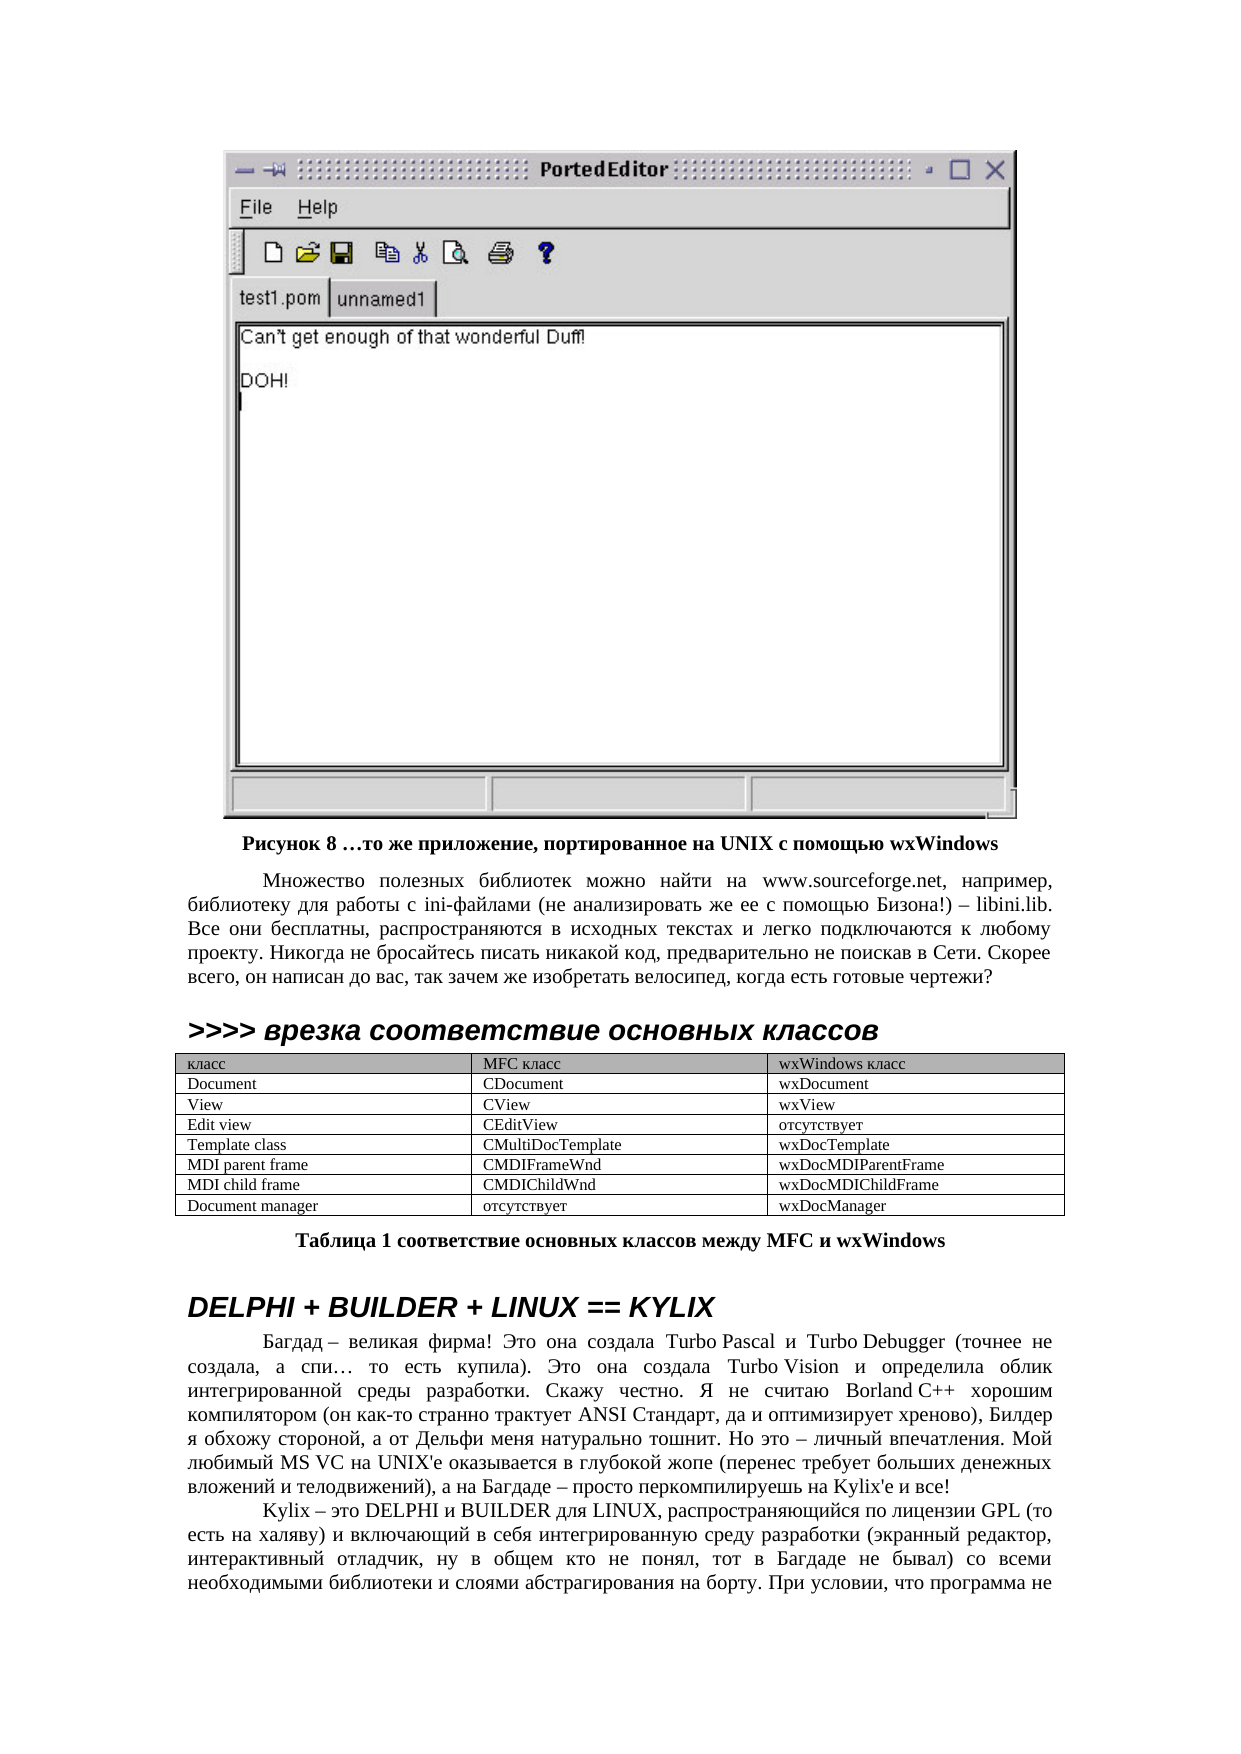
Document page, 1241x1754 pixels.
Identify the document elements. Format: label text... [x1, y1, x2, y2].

table_cell wxView [768, 1094, 1064, 1113]
text Багдад – великая фирма! Это она создала Turbo Pascal и Turbo Debugger (точнее не создала, а спи… то есть купила). Это она создала Turbo Vision и определила облик интегрированной среды разработки. Скажу честно. Я не считаю Borland C++ хорошим компилятором (он как-то странно трактует ANSI Стандарт, да и оптимизирует хреново), Билдер я обхожу стороной, а от Дельфи меня натурально тошнит. Но это – личный впечатления. Мой любимый MS VC на UNIX'е оказывается в глубокой жопе (перенес требует больших денежных вложений и телодвижений), а на Багдаде – просто перкомпилируешь на Kylix'e и все! [187, 1329, 1053, 1498]
table_cell View [176, 1094, 471, 1113]
table_cell CMDIChildWnd [472, 1175, 767, 1194]
table_cell отсутствует [768, 1115, 1064, 1134]
subtitle DELPHI + BUILDER + LINUX == KYLIX [187, 1290, 1053, 1323]
table_cell MDI parent frame [176, 1155, 471, 1174]
table_cell CMultiDocTemplate [472, 1135, 767, 1154]
table_header wxWindows класс [768, 1054, 1064, 1073]
table_cell MDI child frame [176, 1175, 471, 1194]
table_cell CDocument [472, 1074, 767, 1093]
table_cell CMDIFrameWnd [472, 1155, 767, 1174]
text Множество полезных библиотек можно найти на www.sourceforge.net, например, библиотеку для работы с ini-файлами (не анализировать же ее с помощью Бизона!) – libini.lib. Все они бесплатны, распространяются в исходных текстах и легко подключаются к любому проекту. Никогда не бросайтесь писать никакой код, предварительно не поискав в Сети. Скорее всего, он написан до вас, так зачем же изобретать велосипед, когда есть готовые чертежи? [187, 868, 1053, 988]
table_cell wxDocManager [768, 1195, 1064, 1214]
text Kylix – это DELPHI и BUILDER для LINUX, распространяющийся по лицензии GPL (то есть на халяву) и включающий в себя интегрированную среду разработки (экранный редактор, интерактивный отладчик, ну в общем кто не понял, тот в Багдаде не бывал) со всеми необходимыми библиотеки и слоями абстрагирования на борту. При условии, что программа не [187, 1498, 1053, 1594]
text Таблица 1 соответствие основных классов между MFC и wxWindows [187, 1228, 1053, 1252]
picture [223, 150, 1017, 819]
table_cell wxDocMDIChildFrame [768, 1175, 1064, 1194]
table_header MFC класс [472, 1054, 767, 1073]
table_cell отсутствует [472, 1195, 767, 1214]
table_cell CView [472, 1094, 767, 1113]
table_cell Document manager [176, 1195, 471, 1214]
table_cell Document [176, 1074, 471, 1093]
table_cell wxDocTemplate [768, 1135, 1064, 1154]
table_cell wxDocument [768, 1074, 1064, 1093]
text Рисунок 8 …то же приложение, портированное на UNIX с помощью wxWindows [187, 831, 1053, 855]
table_cell wxDocMDIParentFrame [768, 1155, 1064, 1174]
table_header класс [176, 1054, 471, 1073]
table_cell CEditView [472, 1115, 767, 1134]
table_cell Edit view [176, 1115, 471, 1134]
table_cell Template class [176, 1135, 471, 1154]
subtitle >>>> врезка соответствие основных классов [187, 1013, 1053, 1047]
